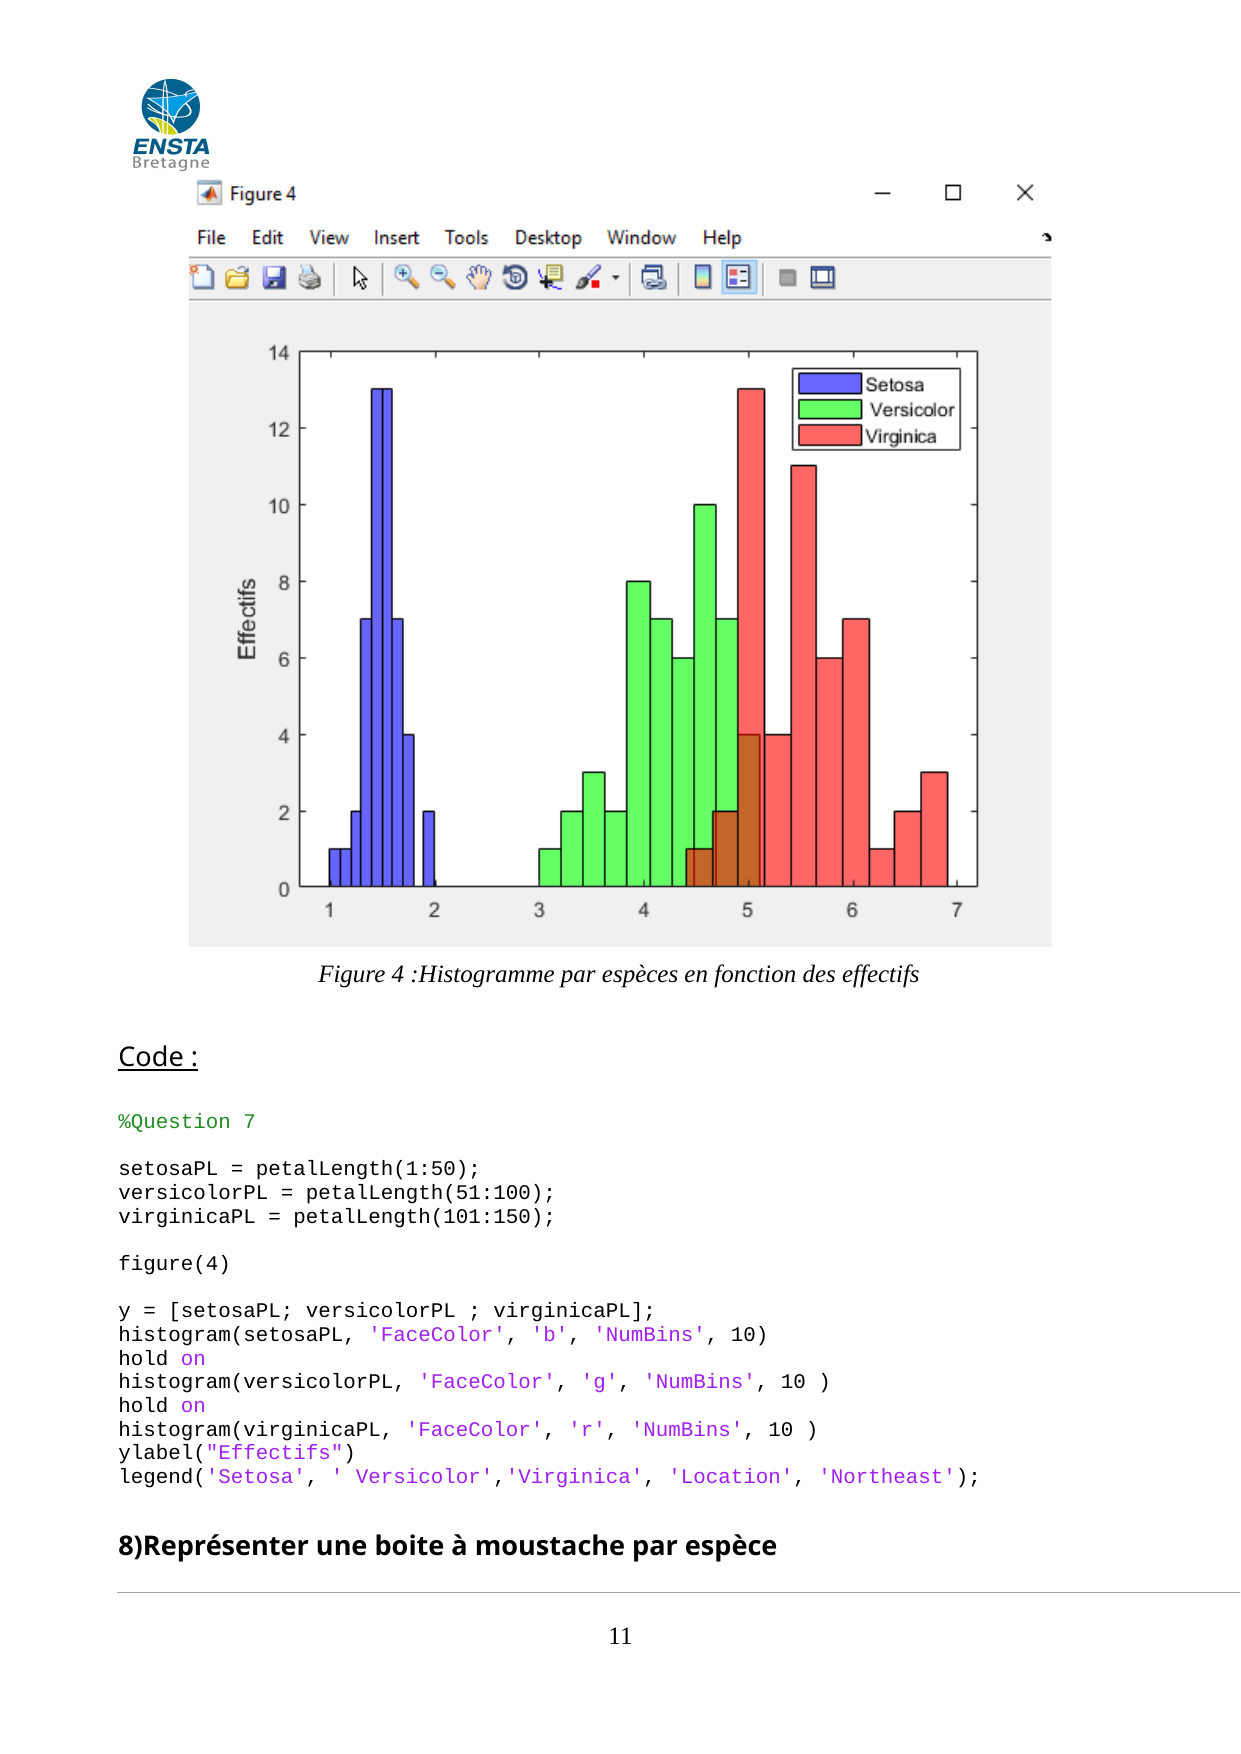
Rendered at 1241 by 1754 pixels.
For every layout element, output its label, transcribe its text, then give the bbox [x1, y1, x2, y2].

text histogram(virginicaPL, 'FaceColor', 'r', 'NumBins', 10 ) [118, 1418, 1122, 1442]
text setosaPL = petalLength(1:50); [118, 1158, 1122, 1182]
text virginicaPL = petalLength(101:150); [118, 1206, 1122, 1229]
text Code : [118, 1037, 1122, 1074]
text versicolorPL = petalLength(51:100); [118, 1182, 1122, 1206]
text Figure 4 :Histogramme par espèces en fonction des effectifs [118, 959, 1122, 988]
text figure(4) [118, 1253, 1122, 1277]
text y = [setosaPL; versicolorPL ; virginicaPL]; [118, 1300, 1122, 1324]
text histogram(setosaPL, 'FaceColor', 'b', 'NumBins', 10) [118, 1324, 1122, 1348]
text %Question 7 [118, 1111, 1122, 1135]
text legend('Setosa', ' Versicolor','Virginica', 'Location', 'Northeast'); [118, 1466, 1122, 1489]
text 8)Représenter une boite à moustache par espèce [118, 1526, 1122, 1563]
text ylabel("Effectifs") [118, 1442, 1122, 1466]
text hold on [118, 1395, 1122, 1418]
text hold on [118, 1348, 1122, 1371]
text histogram(versicolorPL, 'FaceColor', 'g', 'NumBins', 10 ) [118, 1371, 1122, 1395]
